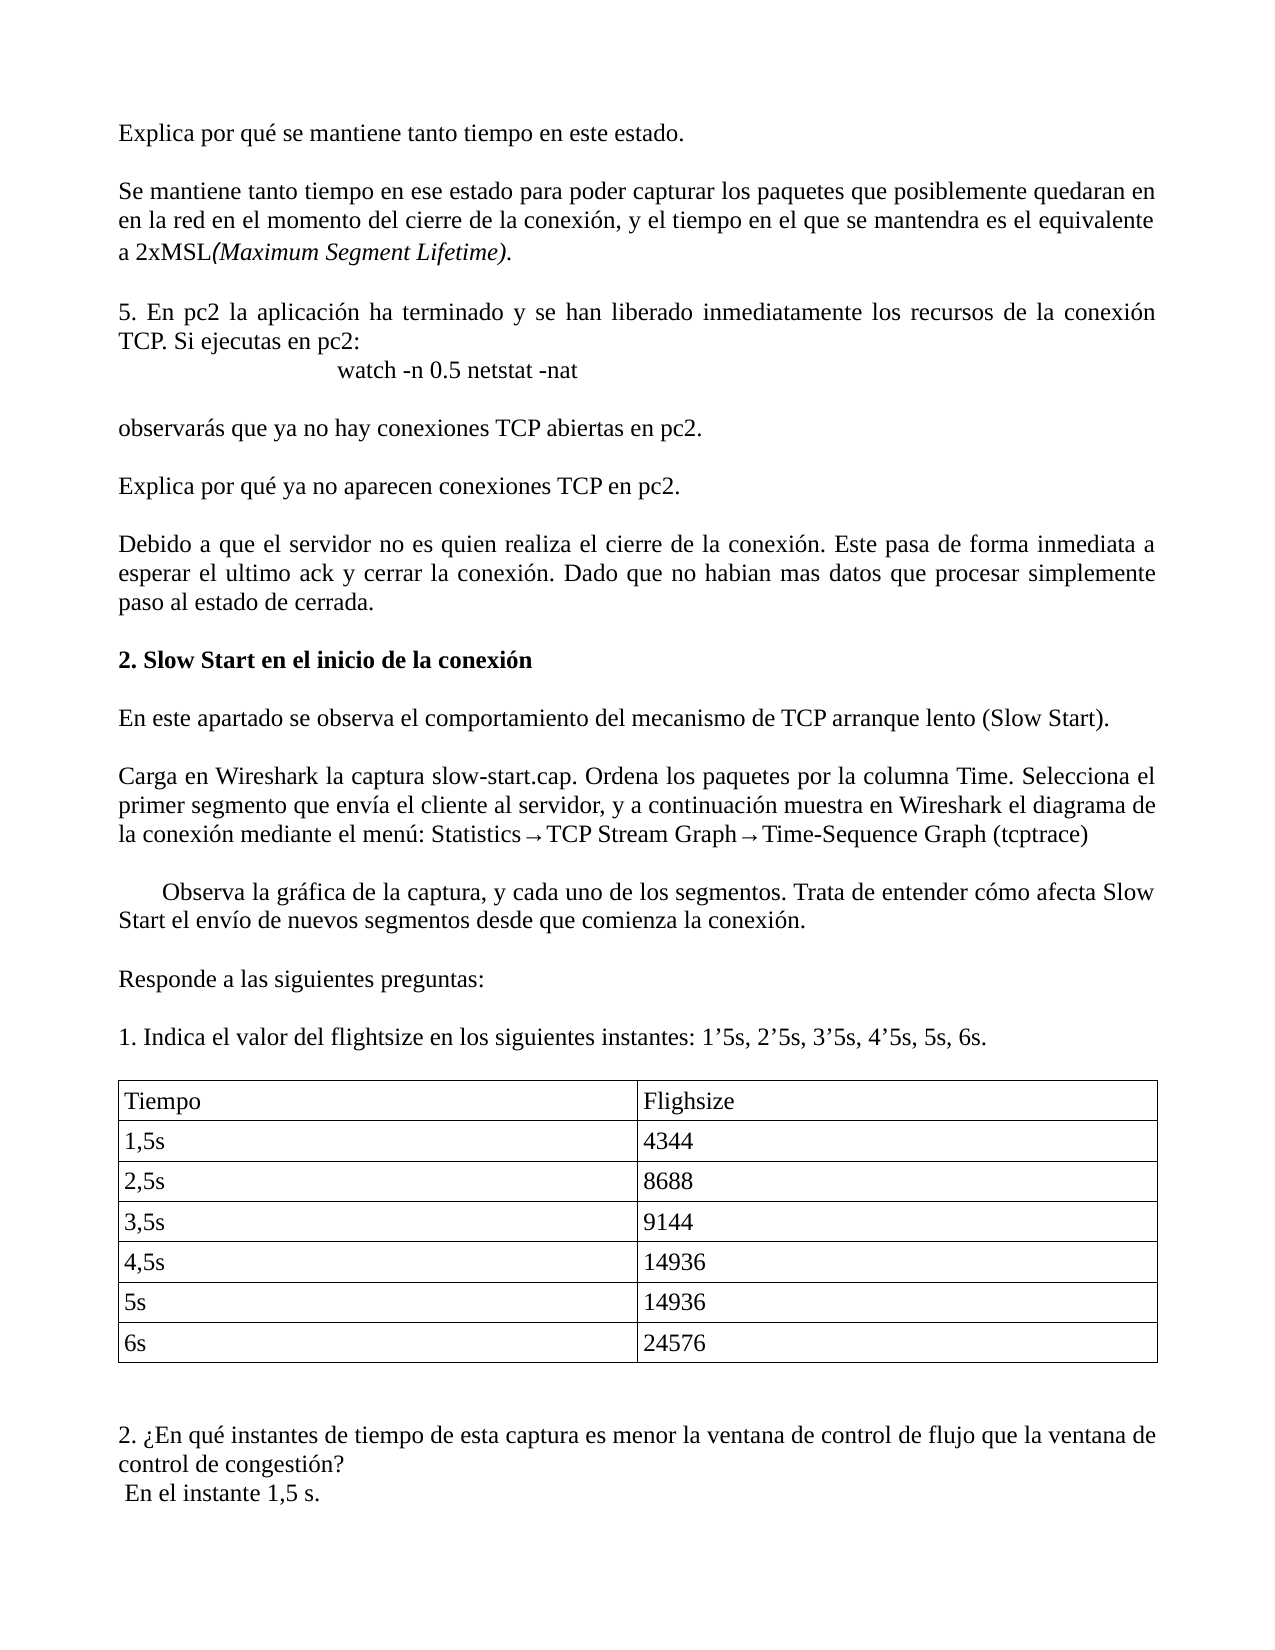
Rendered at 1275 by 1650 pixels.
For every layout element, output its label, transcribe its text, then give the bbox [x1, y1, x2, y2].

text Se mantiene tanto tiempo en ese estado para poder capturar los paquetes que posiblemente quedaran en en la red en el momento del cierre de la conexión, y el tiempo en el que se mantendra es el equivalente a 2xMSL(Maximum Segment Lifetime). [118, 176, 1157, 268]
text 2. Slow Start en el inicio de la conexión [118, 645, 1157, 674]
text Observa la gráfica de la captura, y cada uno de los segmentos. Trata de entender cómo afecta Slow Start el envío de nuevos segmentos desde que comienza la conexión. [118, 877, 1157, 934]
table_cell 1,5s [119, 1121, 637, 1161]
table_cell 6s [119, 1323, 637, 1362]
text Responde a las siguientes preguntas: [118, 964, 1157, 992]
table_cell 4344 [638, 1121, 1157, 1161]
table_cell 14936 [638, 1283, 1157, 1322]
text 2. ¿En qué instantes de tiempo de esta captura es menor la ventana de control de flujo que la ventana de control de congestión? [118, 1420, 1157, 1478]
text En este apartado se observa el comportamiento del mecanismo de TCP arranque lento (Slow Start). [118, 703, 1157, 732]
table_cell 14936 [638, 1242, 1157, 1282]
table_header Tiempo [119, 1081, 637, 1120]
table_cell 5s [119, 1283, 637, 1322]
table_cell 8688 [638, 1162, 1157, 1201]
text En el instante 1,5 s. [118, 1478, 1157, 1507]
table_cell 2,5s [119, 1162, 637, 1201]
table_cell 4,5s [119, 1242, 637, 1282]
text Carga en Wireshark la captura slow-start.cap. Ordena los paquetes por la columna Time. Selecciona el primer segmento que envía el cliente al servidor, y a continuación muestra en Wireshark el diagrama de la conexión mediante el menú: Statistics→TCP Stream Graph→Time-Sequence Graph (tcptrace) [118, 761, 1157, 847]
text Explica por qué ya no aparecen conexiones TCP en pc2. [118, 471, 1157, 500]
text Explica por qué se mantiene tanto tiempo en este estado. [118, 118, 1157, 147]
text Debido a que el servidor no es quien realiza el cierre de la conexión. Este pasa de forma inmediata a esperar el ultimo ack y cerrar la conexión. Dado que no habian mas datos que procesar simplemente paso al estado de cerrada. [118, 529, 1157, 616]
table_cell 3,5s [119, 1202, 637, 1241]
table_cell 9144 [638, 1202, 1157, 1241]
table_header Flighsize [638, 1081, 1157, 1120]
text 1. Indica el valor del flightsize en los siguientes instantes: 1’5s, 2’5s, 3’5s, 4’5s, 5s, 6s. [118, 1022, 1157, 1051]
text watch -n 0.5 netstat -nat [118, 355, 1157, 384]
text 5. En pc2 la aplicación ha terminado y se han liberado inmediatamente los recursos de la conexión TCP. Si ejecutas en pc2: [118, 297, 1157, 355]
text observarás que ya no hay conexiones TCP abiertas en pc2. [118, 413, 1157, 442]
table_cell 24576 [638, 1323, 1157, 1362]
